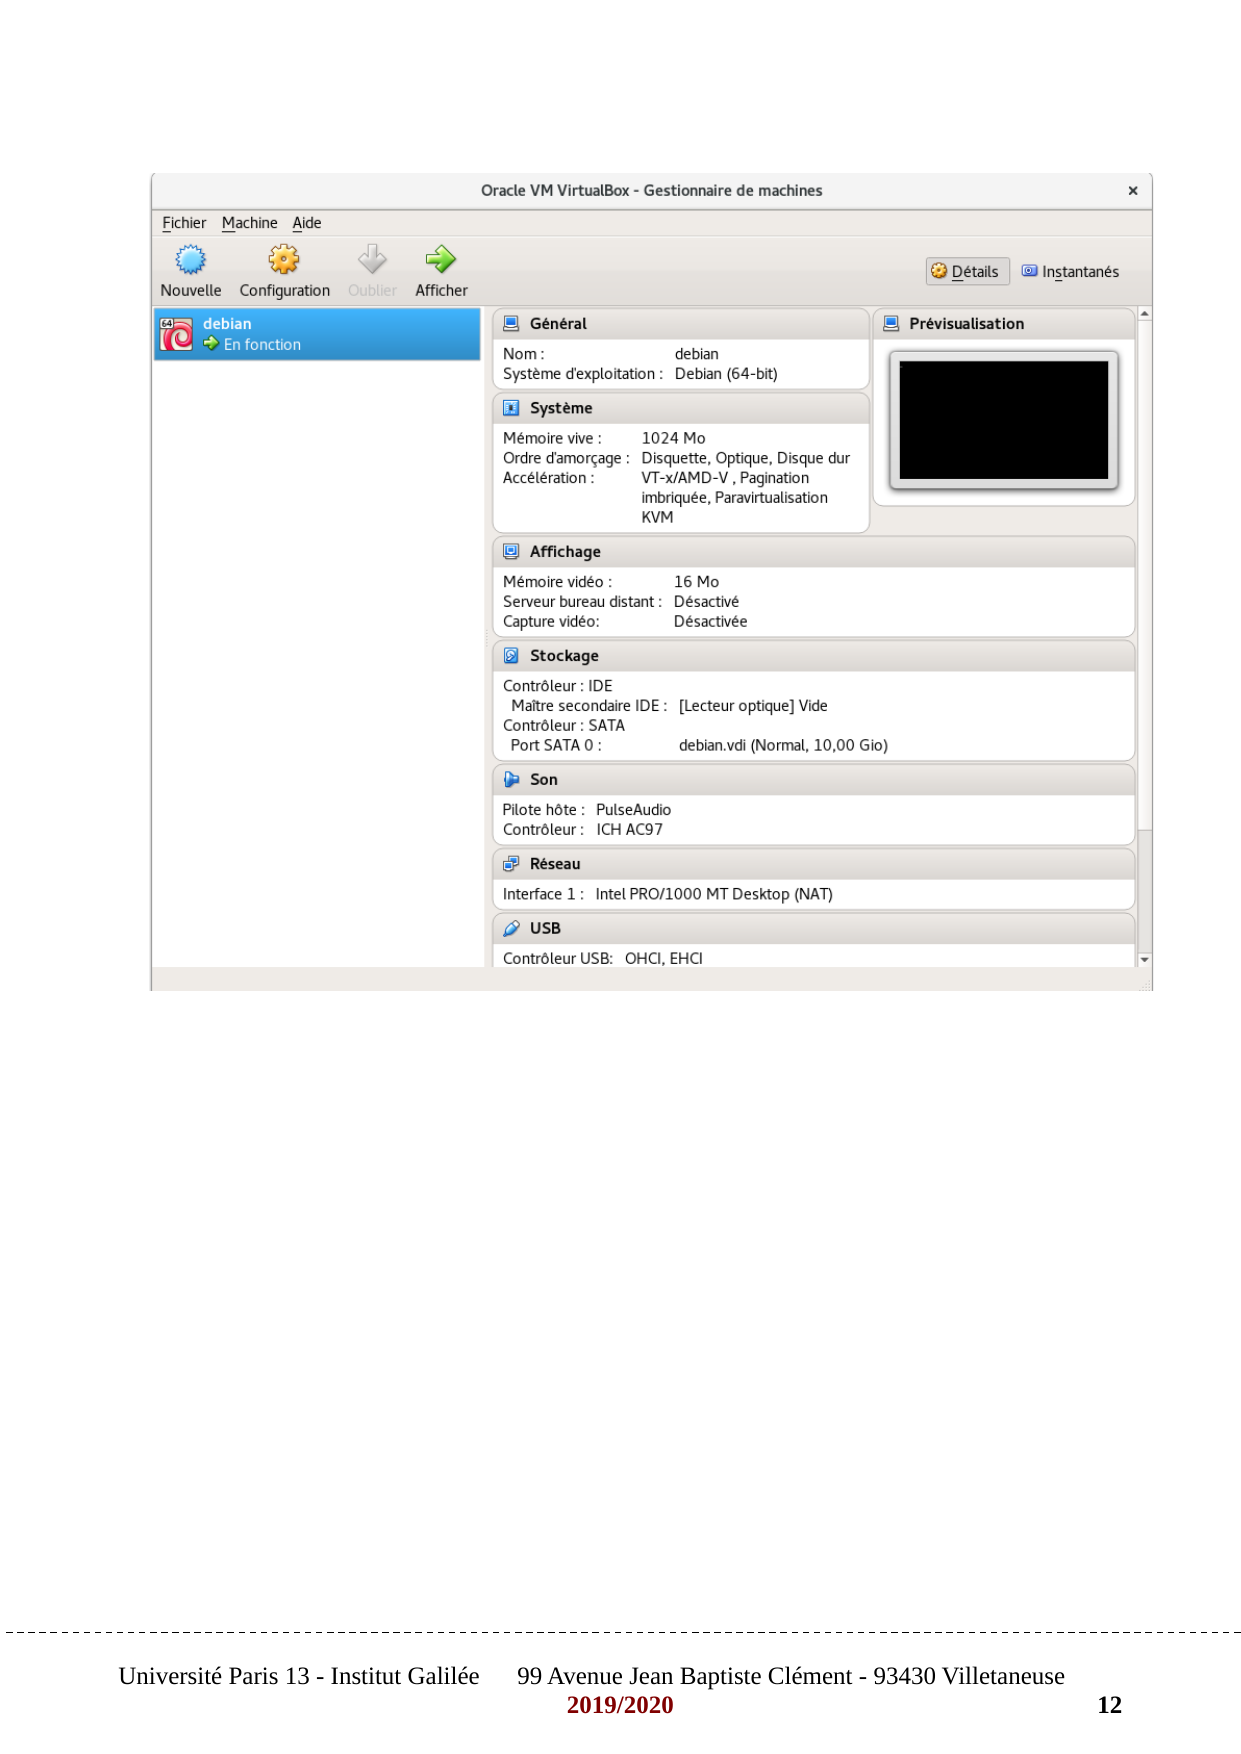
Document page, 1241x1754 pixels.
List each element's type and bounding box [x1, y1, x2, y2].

picture [149, 173, 1154, 991]
